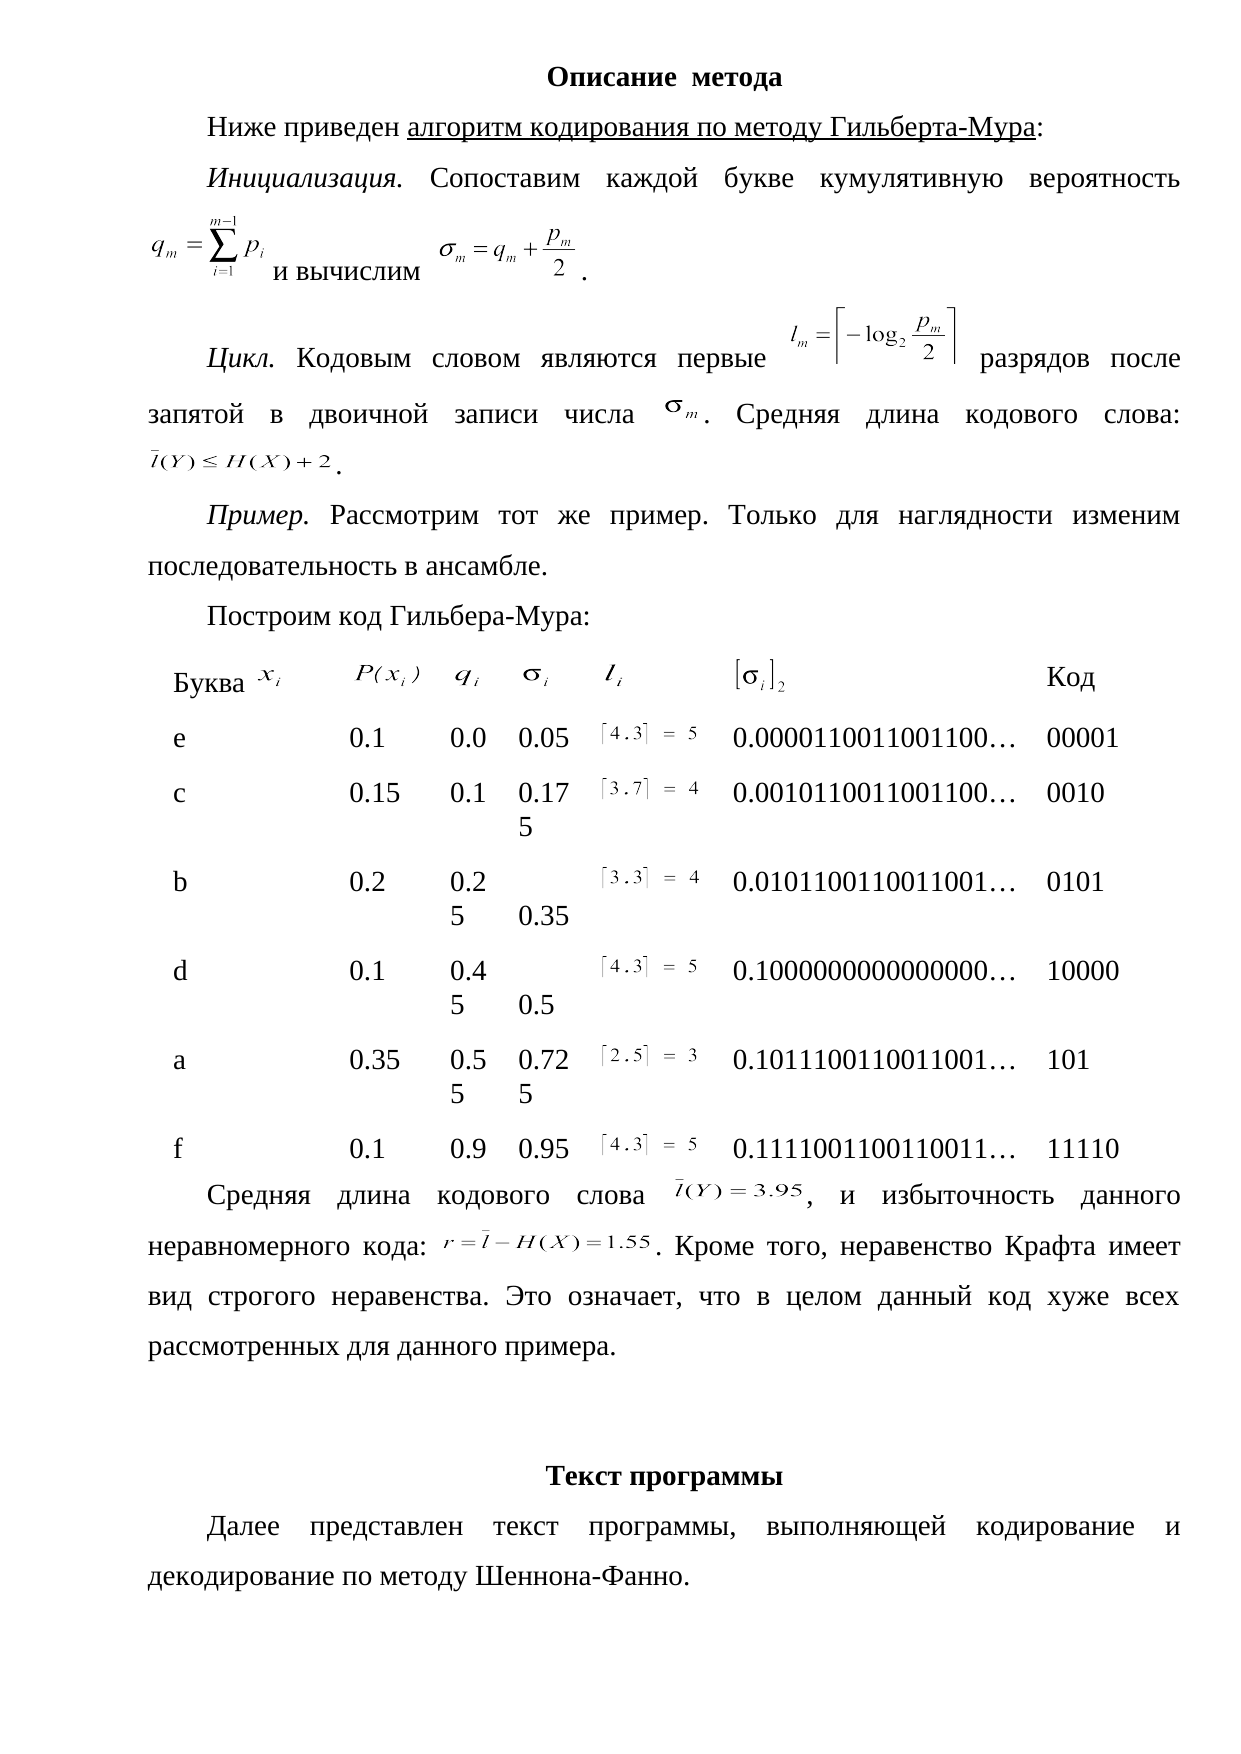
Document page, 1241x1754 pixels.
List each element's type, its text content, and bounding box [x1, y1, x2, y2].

picture [147, 210, 273, 281]
text Инициализация. Сопоставим каждой букве кумулятивную вероятность и вычислим . [148, 160, 1181, 287]
table_cell [588, 943, 722, 1032]
table_header [439, 648, 507, 709]
table_cell 0.1 [439, 765, 507, 854]
table_cell 11110 [1036, 1121, 1142, 1176]
picture [518, 659, 554, 692]
table_cell 0.25 [439, 854, 507, 943]
table_header [507, 648, 588, 709]
text Цикл. Кодовым словом являются первые разрядов после запятой в двоичной записи числа . Средняя длина кодового слова: . [148, 303, 1181, 481]
table_cell 0.1011100110011001… [722, 1032, 1036, 1121]
picture [787, 303, 960, 368]
text Средняя длина кодового слова , и избыточность данного неравномерного кода: . Кроме того, неравенство Крафта имеет вид строгого неравенства. Это означает, что в целом данный код хуже всех рассмотренных для данного примера. [148, 1176, 1181, 1362]
table_cell 0.1111001100110011… [722, 1121, 1036, 1176]
table_cell d [162, 943, 338, 1032]
text Пример. Рассмотрим тот же пример. Только для наглядности изменим последовательность в ансамбле. [148, 497, 1181, 581]
picture [599, 775, 703, 804]
table_cell 0.1 [338, 1121, 439, 1176]
table_cell 0.0010110011001100… [722, 765, 1036, 854]
picture [450, 659, 485, 692]
table_cell 0.0 [439, 709, 507, 765]
table_header Буква [162, 648, 338, 709]
table_cell 0.15 [338, 765, 439, 854]
table_cell [588, 854, 722, 943]
subtitle Текст программы [148, 1458, 1181, 1491]
picture [599, 1131, 701, 1160]
table_header Код [1036, 648, 1142, 709]
table_cell 0.95 [507, 1121, 588, 1176]
table_cell 0.0000110011001100… [722, 709, 1036, 765]
table_cell 0.0101100110011001… [722, 854, 1036, 943]
table_cell a [162, 1032, 338, 1121]
text Далее представлен текст программы, выполняющей кодирование и декодирование по методу Шеннона-Фанно. [148, 1508, 1181, 1592]
picture [349, 659, 424, 692]
table_cell f [162, 1121, 338, 1176]
table_cell [588, 765, 722, 854]
text Построим код Гильбера-Мура: [148, 598, 1181, 632]
picture [732, 659, 791, 697]
table_cell 0.1 [338, 943, 439, 1032]
table_cell 0.9 [439, 1121, 507, 1176]
table_cell 0.5 [507, 943, 588, 1032]
picture [599, 864, 703, 893]
table_cell 0101 [1036, 854, 1142, 943]
table_cell 10000 [1036, 943, 1142, 1032]
table_cell [588, 709, 722, 765]
picture [435, 216, 581, 281]
table_cell 0010 [1036, 765, 1142, 854]
table_cell b [162, 854, 338, 943]
picture [599, 1042, 701, 1071]
table_cell 101 [1036, 1032, 1142, 1121]
table_cell [588, 1032, 722, 1121]
picture [599, 953, 701, 982]
table_cell 0.55 [439, 1032, 507, 1121]
table_header [588, 648, 722, 709]
table_cell 0.725 [507, 1032, 588, 1121]
table_cell c [162, 765, 338, 854]
table_cell 0.05 [507, 709, 588, 765]
table_cell [588, 1121, 722, 1176]
picture [252, 659, 287, 692]
picture [660, 390, 703, 424]
table_cell 0.45 [439, 943, 507, 1032]
picture [147, 446, 336, 475]
table_cell 0.1000000000000000… [722, 943, 1036, 1032]
picture [439, 1227, 655, 1256]
table_header [338, 648, 439, 709]
picture [599, 720, 701, 749]
table_cell 0.1 [338, 709, 439, 765]
subtitle Описание метода [148, 59, 1181, 93]
table_cell 0.175 [507, 765, 588, 854]
table_cell 00001 [1036, 709, 1142, 765]
table_header [722, 648, 1036, 709]
picture [671, 1176, 807, 1204]
table_cell 0.35 [507, 854, 588, 943]
text Ниже приведен алгоритм кодирования по методу Гильберта-Мура: [148, 109, 1181, 143]
table_cell 0.35 [338, 1032, 439, 1121]
table_cell e [162, 709, 338, 765]
picture [599, 659, 629, 692]
table_cell 0.2 [338, 854, 439, 943]
